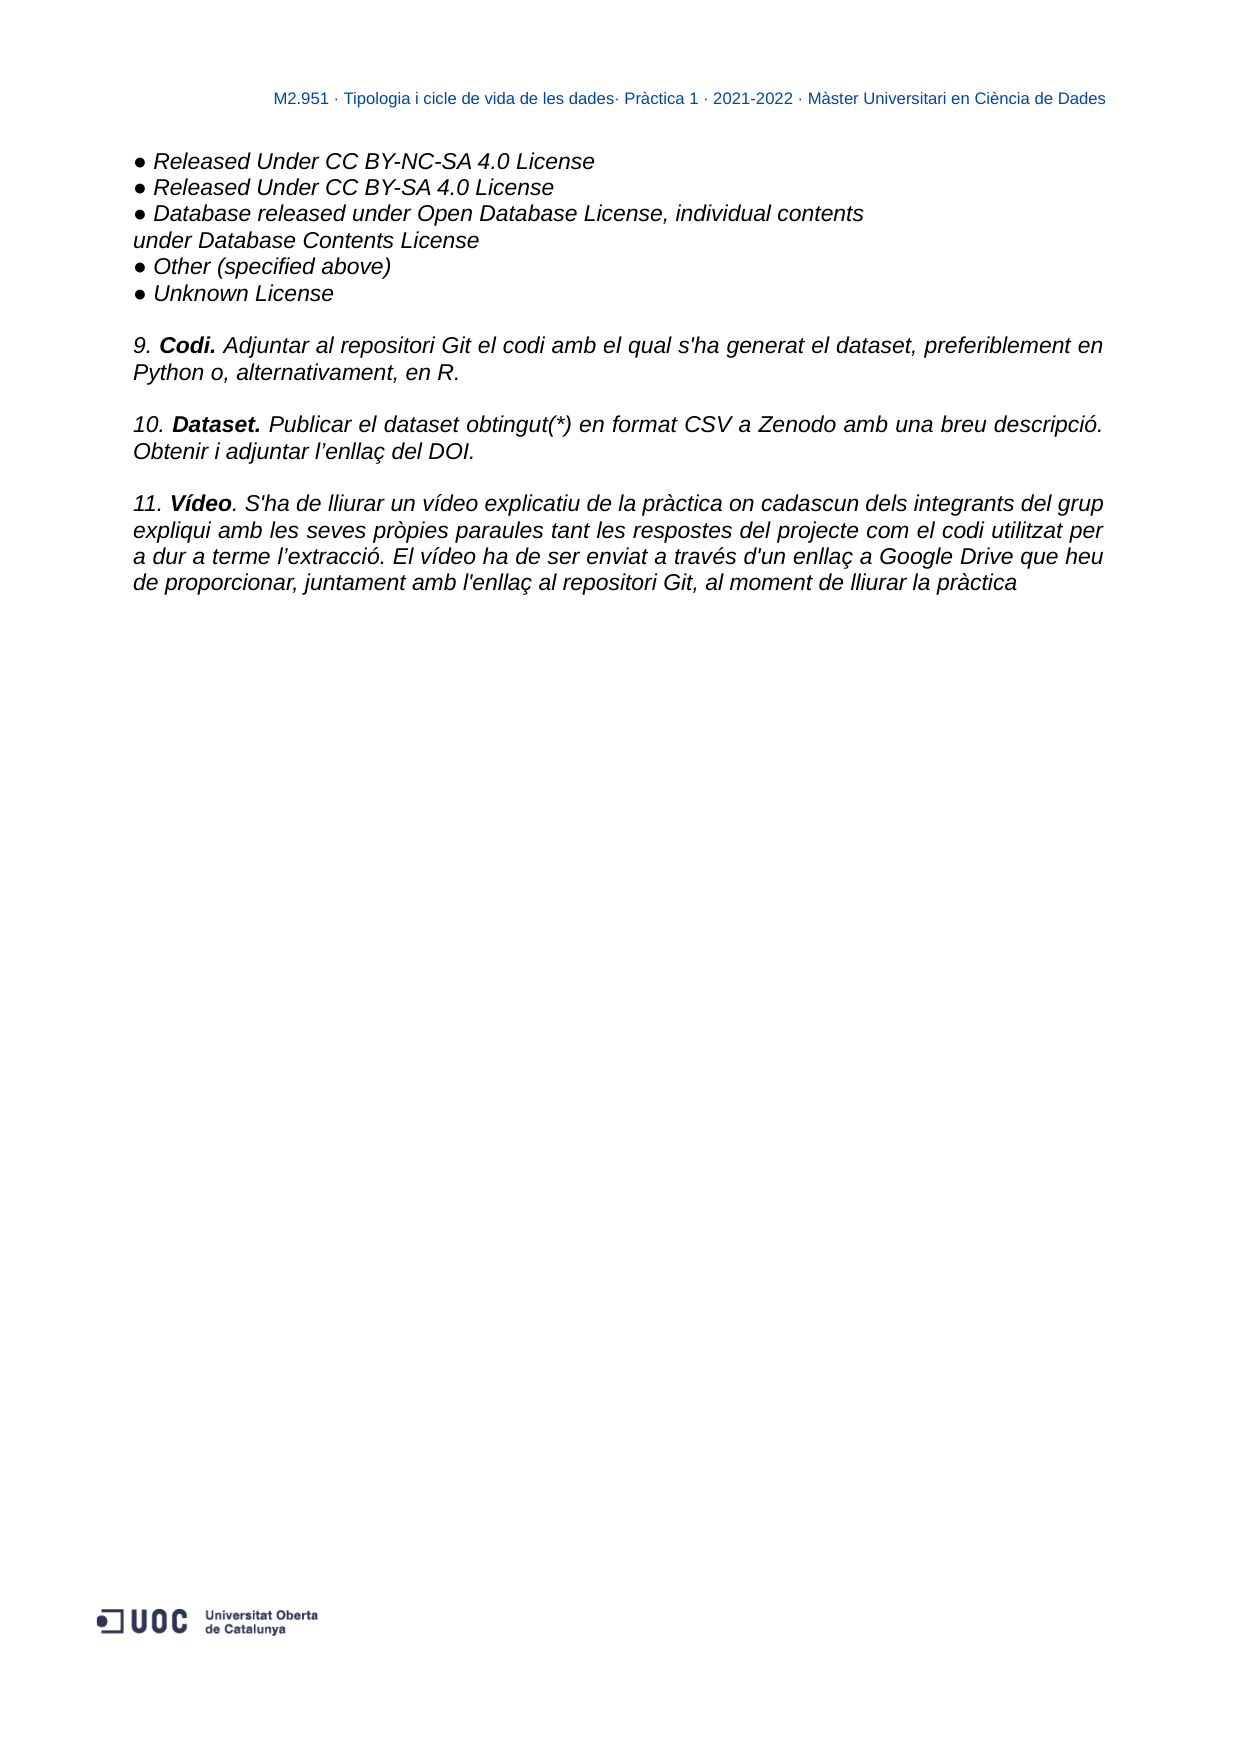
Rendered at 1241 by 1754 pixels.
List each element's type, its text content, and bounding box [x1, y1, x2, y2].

text 9. Codi. Adjuntar al repositori Git el codi amb el qual s'ha generat el dataset, preferiblement en Python o, alternativament, en R. [133, 332, 1106, 385]
text 10. Dataset. Publicar el dataset obtingut(*) en format CSV a Zenodo amb una breu descripció. Obtenir i adjuntar l’enllaç del DOI. [133, 411, 1106, 464]
text ● Released Under CC BY-SA 4.0 License [133, 174, 1106, 200]
text ● Released Under CC BY-NC-SA 4.0 License [133, 148, 1106, 174]
text 11. Vídeo. S'ha de lliurar un vídeo explicatiu de la pràctica on cadascun dels integrants del grup expliqui amb les seves pròpies paraules tant les respostes del projecte com el codi utilitzat per a dur a terme l’extracció. El vídeo ha de ser enviat a través d'un enllaç a Google Drive que heu de proporcionar, juntament amb l'enllaç al repositori Git, al moment de lliurar la pràctica [133, 490, 1106, 596]
text ● Unknown License [133, 279, 1106, 306]
text under Database Contents License [133, 227, 1106, 253]
text ● Database released under Open Database License, individual contents [133, 200, 1106, 227]
text ● Other (specified above) [133, 253, 1106, 279]
